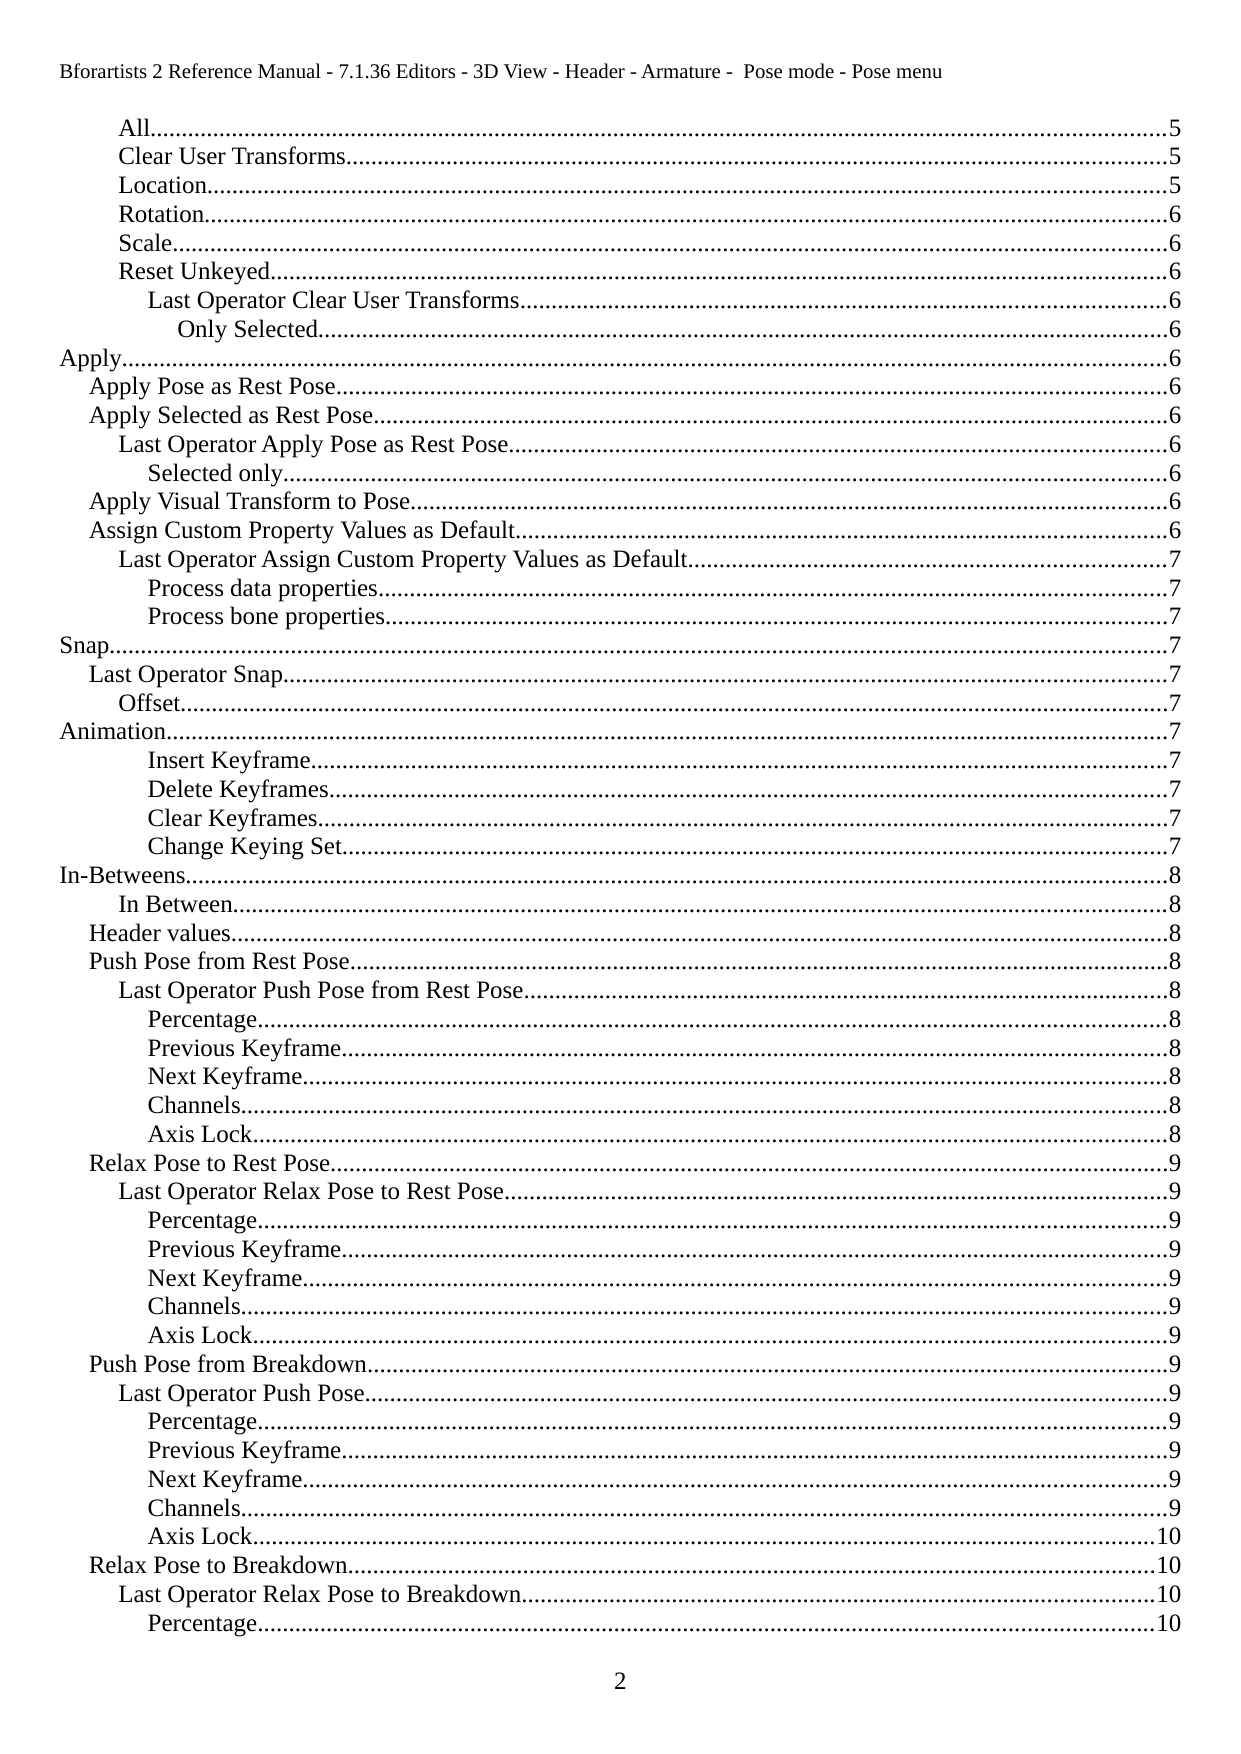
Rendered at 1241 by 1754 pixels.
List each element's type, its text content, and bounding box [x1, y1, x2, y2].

text In-Betweens 8 [59, 860, 1181, 889]
text Apply Visual Transform to Pose 6 [88, 486, 1181, 515]
text All 5 [118, 113, 1181, 141]
text Percentage 9 [147, 1406, 1181, 1435]
text Push Pose from Rest Pose 8 [88, 946, 1181, 975]
text Percentage 9 [147, 1205, 1181, 1234]
text Last Operator Clear User Transforms 6 [147, 285, 1181, 314]
text Reset Unkeyed 6 [118, 256, 1181, 285]
text Insert Keyframe 7 [147, 745, 1181, 774]
text Clear User Transforms 5 [118, 141, 1181, 170]
text Next Keyframe 9 [147, 1263, 1181, 1291]
text Channels 9 [147, 1493, 1181, 1521]
text Axis Lock 10 [147, 1521, 1181, 1550]
text Last Operator Apply Pose as Rest Pose 6 [118, 429, 1181, 458]
text Header values 8 [88, 918, 1181, 946]
text Only Selected 6 [177, 314, 1181, 343]
text Scale 6 [118, 228, 1181, 256]
text Selected only 6 [147, 458, 1181, 486]
text Snap 7 [59, 630, 1181, 659]
text Offset 7 [118, 688, 1181, 716]
text Next Keyframe 9 [147, 1464, 1181, 1493]
text Clear Keyframes 7 [147, 803, 1181, 831]
text Channels 9 [147, 1291, 1181, 1320]
text Last Operator Relax Pose to Rest Pose 9 [118, 1176, 1181, 1205]
text Apply 6 [59, 343, 1181, 371]
text Percentage 10 [147, 1608, 1181, 1636]
text In Between 8 [118, 889, 1181, 918]
text Change Keying Set 7 [147, 831, 1181, 860]
text Previous Keyframe 9 [147, 1435, 1181, 1464]
text Previous Keyframe 9 [147, 1234, 1181, 1263]
text Last Operator Relax Pose to Breakdown 10 [118, 1579, 1181, 1608]
text Axis Lock 9 [147, 1320, 1181, 1349]
text Rotation 6 [118, 199, 1181, 228]
text Percentage 8 [147, 1004, 1181, 1033]
text Process bone properties 7 [147, 601, 1181, 630]
text Next Keyframe 8 [147, 1061, 1181, 1090]
text Channels 8 [147, 1090, 1181, 1119]
text Animation 7 [59, 716, 1181, 745]
text Axis Lock 8 [147, 1119, 1181, 1148]
text Relax Pose to Rest Pose 9 [88, 1148, 1181, 1176]
text Location 5 [118, 170, 1181, 199]
text Last Operator Push Pose from Rest Pose 8 [118, 975, 1181, 1004]
text Relax Pose to Breakdown 10 [88, 1550, 1181, 1579]
text Delete Keyframes 7 [147, 774, 1181, 803]
text Push Pose from Breakdown 9 [88, 1349, 1181, 1378]
text Assign Custom Property Values as Default 6 [88, 515, 1181, 544]
text Last Operator Snap 7 [88, 659, 1181, 688]
text Apply Selected as Rest Pose 6 [88, 400, 1181, 429]
text Process data properties 7 [147, 573, 1181, 601]
text Previous Keyframe 8 [147, 1033, 1181, 1061]
text Last Operator Assign Custom Property Values as Default 7 [118, 544, 1181, 573]
text Apply Pose as Rest Pose 6 [88, 371, 1181, 400]
text Last Operator Push Pose 9 [118, 1378, 1181, 1406]
